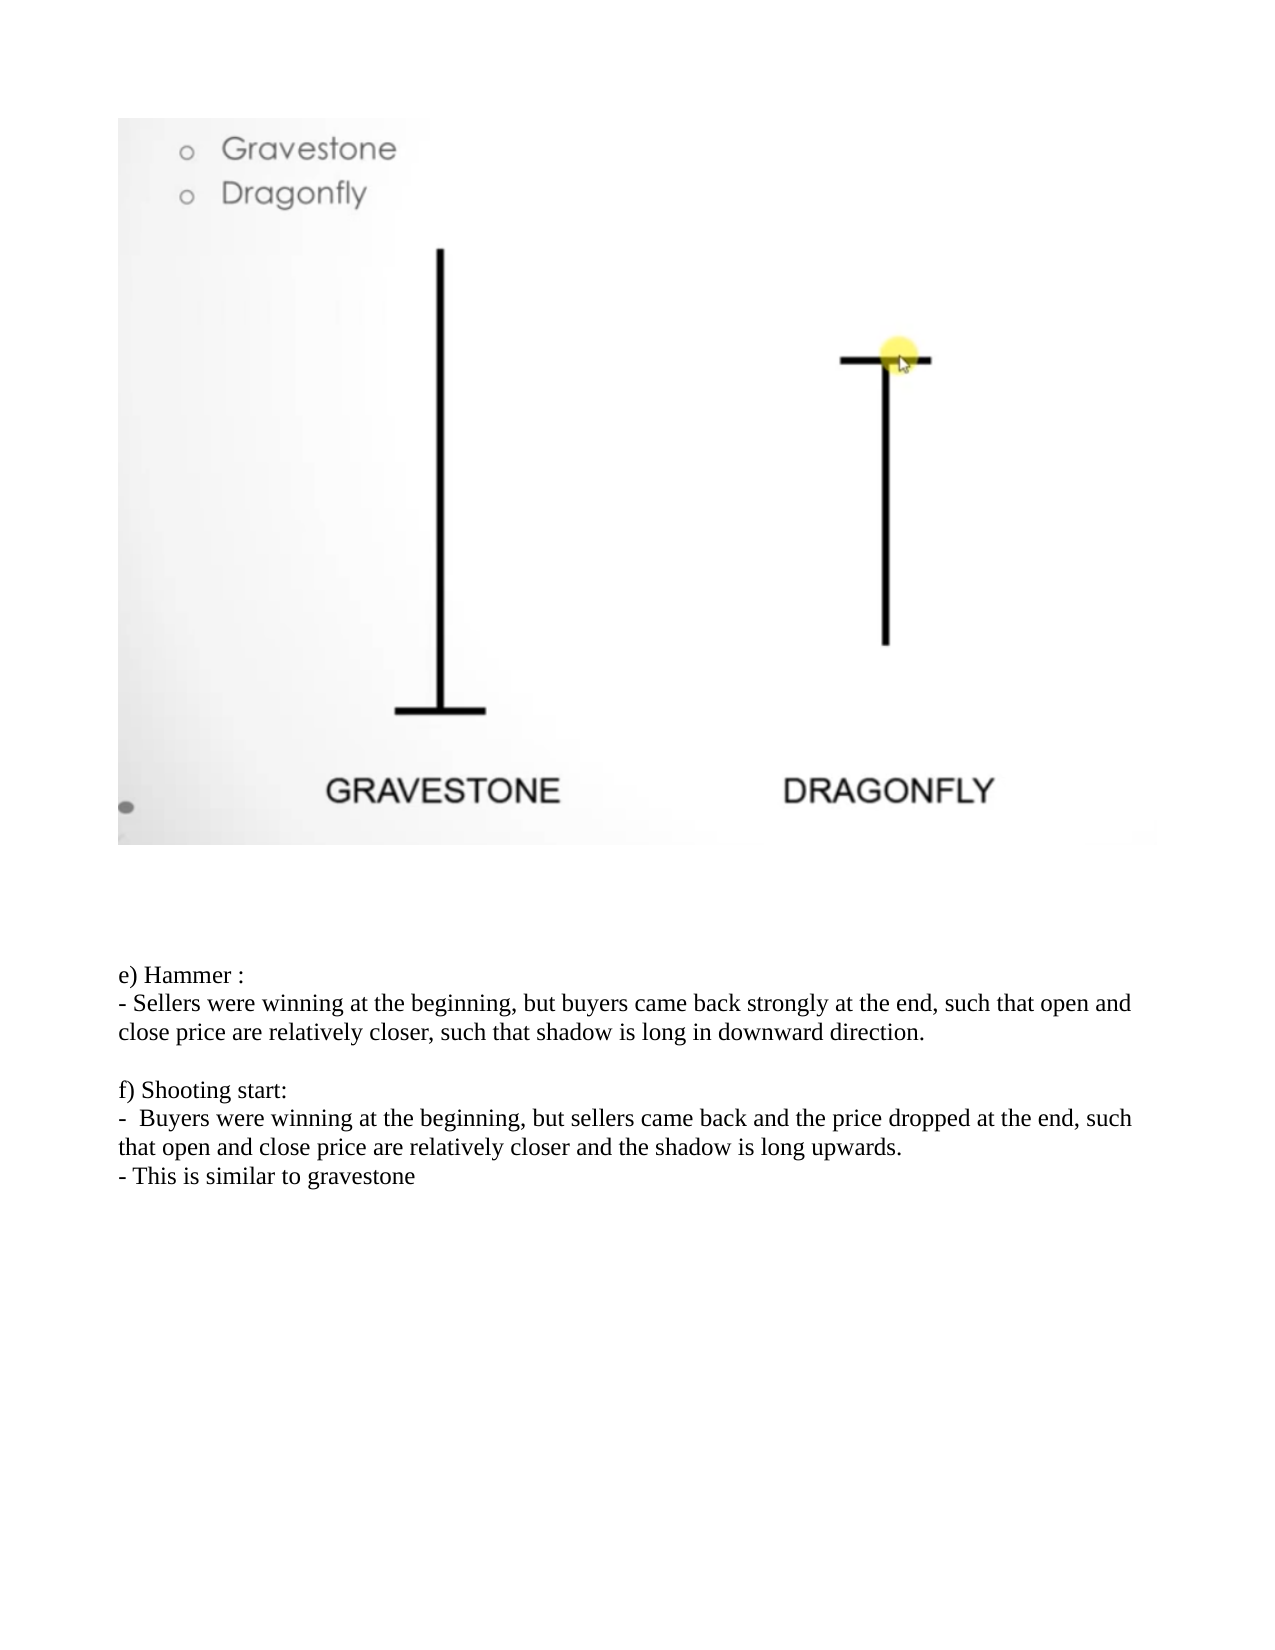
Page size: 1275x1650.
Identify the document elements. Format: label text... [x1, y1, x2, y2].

picture [118, 118, 1157, 845]
text - Sellers were winning at the beginning, but buyers came back strongly at the end, such that open and close price are relatively closer, such that shadow is long in downward direction. [118, 988, 1157, 1046]
text e) Hammer : [118, 960, 1157, 988]
text f) Shooting start: [118, 1075, 1157, 1103]
text - This is similar to gravestone [118, 1161, 1157, 1190]
text - Buyers were winning at the beginning, but sellers came back and the price dropped at the end, such that open and close price are relatively closer and the shadow is long upwards. [118, 1103, 1157, 1161]
